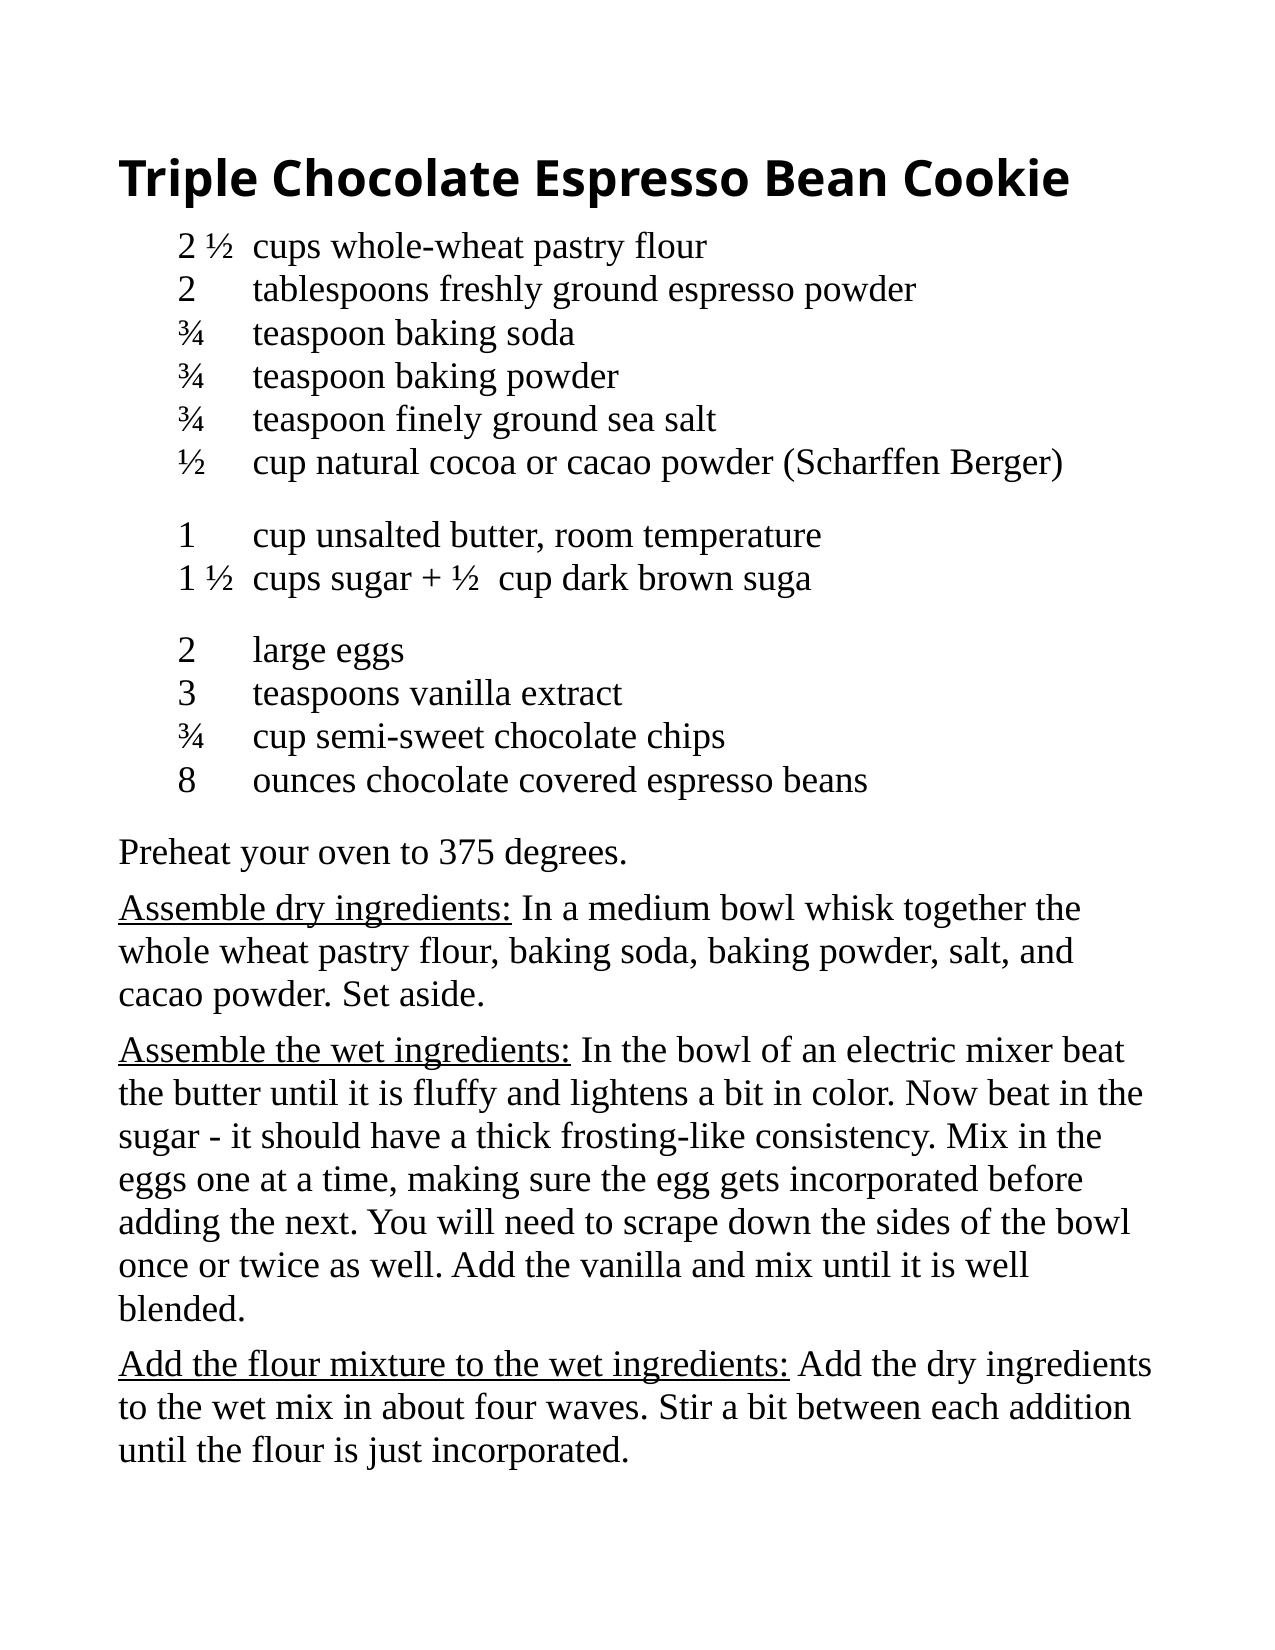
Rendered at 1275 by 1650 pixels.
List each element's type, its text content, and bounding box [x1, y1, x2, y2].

subtitle Triple Chocolate Espresso Bean Cookie [118, 143, 1157, 211]
text Assemble the wet ingredients: In the bowl of an electric mixer beat the butter until it is fluffy and lightens a bit in color. Now beat in the sugar - it should have a thick frosting-like consistency. Mix in the eggs one at a time, making sure the egg gets incorporated before adding the next. You will need to scrape down the sides of the bowl once or twice as well. Add the vanilla and mix until it is well blended. [118, 1027, 1157, 1329]
text Preheat your oven to 375 degrees. [118, 830, 1157, 873]
text 2 large eggs 3 teaspoons vanilla extract ¾ cup semi-sweet chocolate chips 8 ounces chocolate covered espresso beans [177, 628, 1098, 800]
text Add the flour mixture to the wet ingredients: Add the dry ingredients to the wet mix in about four waves. Stir a bit between each addition until the flour is just incorporated. [118, 1342, 1157, 1471]
text Assemble dry ingredients: In a medium bowl whisk together the whole wheat pastry flour, baking soda, baking powder, salt, and cacao powder. Set aside. [118, 885, 1157, 1015]
text 1 cup unsalted butter, room temperature 1 ½ cups sugar + ½ cup dark brown suga [177, 512, 1098, 598]
text 2 ½ cups whole-wheat pastry flour 2 tablespoons freshly ground espresso powder ¾ teaspoon baking soda ¾ teaspoon baking powder ¾ teaspoon finely ground sea salt ½ cup natural cocoa or cacao powder (Scharffen Berger) [177, 224, 1098, 482]
